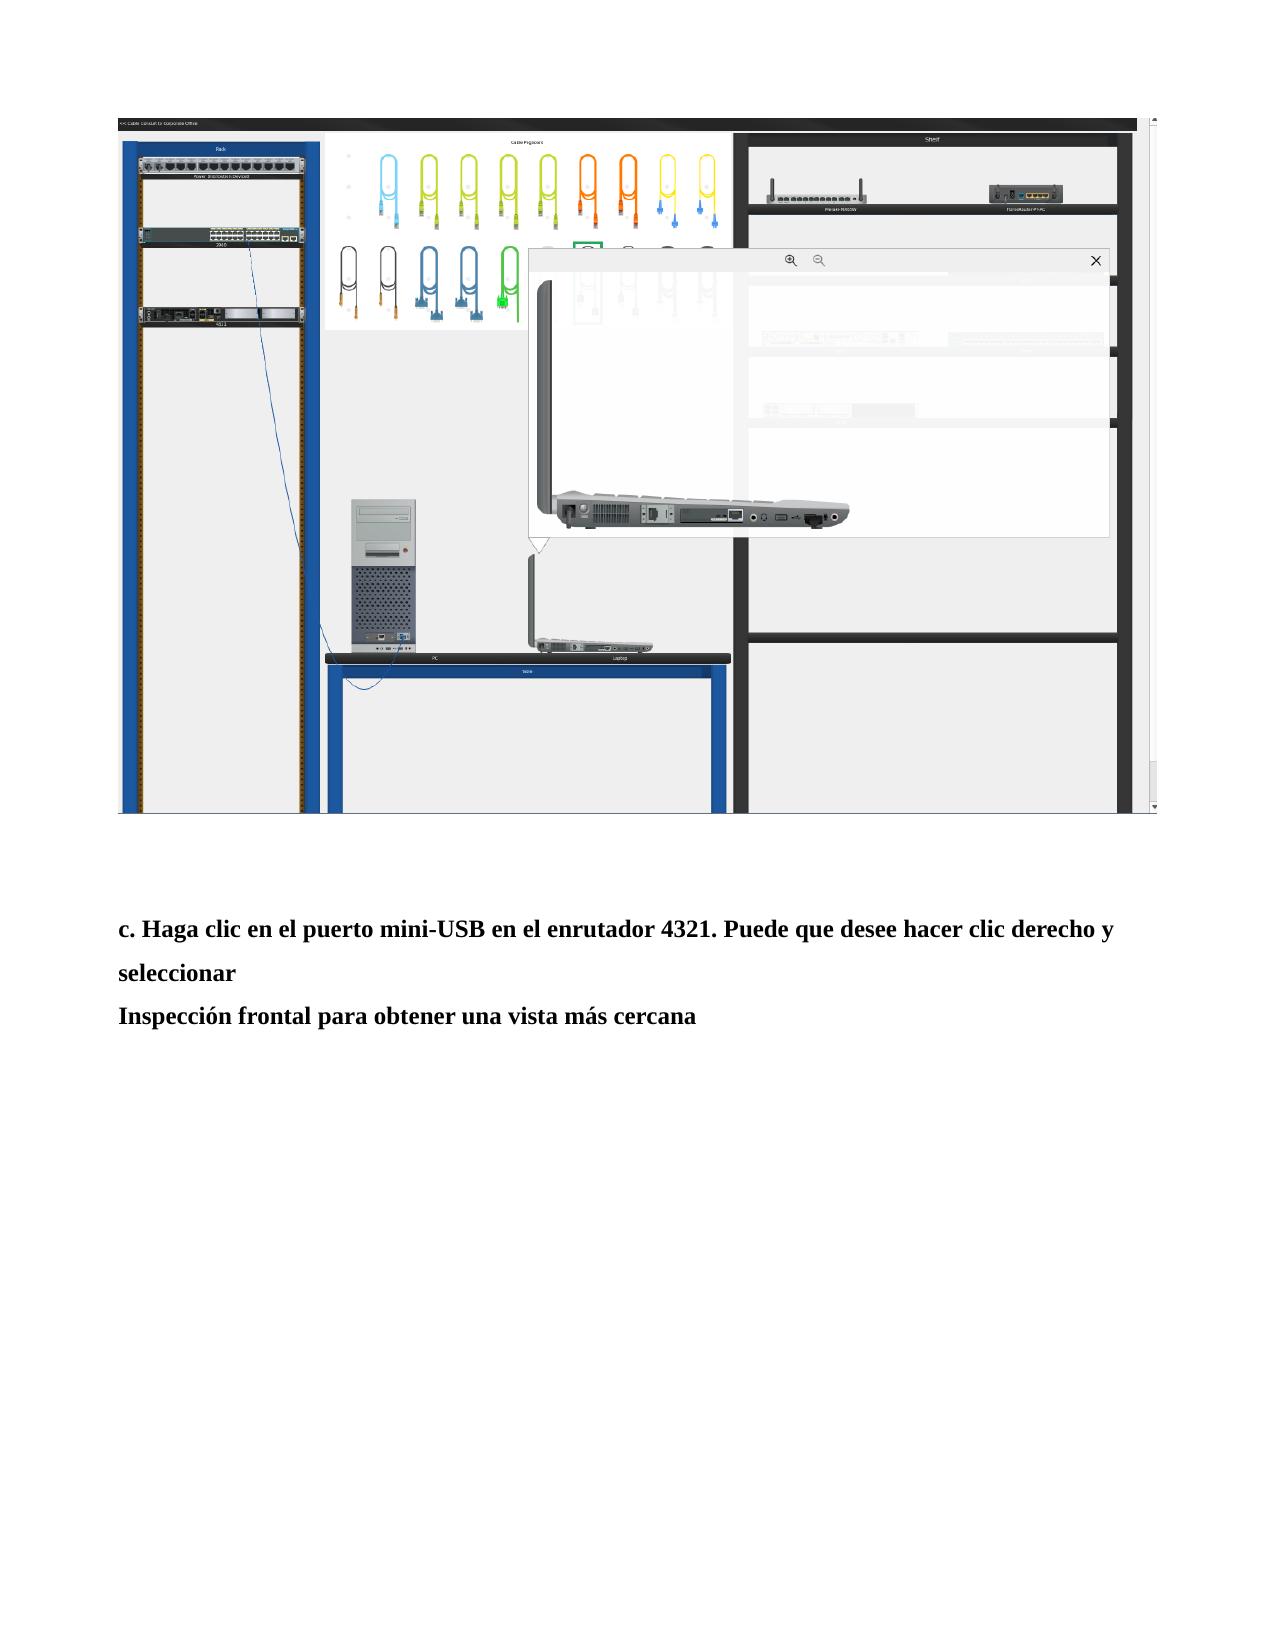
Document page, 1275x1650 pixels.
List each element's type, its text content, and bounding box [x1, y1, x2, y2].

picture [118, 118, 1157, 814]
text c. Haga clic en el puerto mini-USB en el enrutador 4321. Puede que desee hacer clic derecho y seleccionar [118, 914, 1157, 986]
text Inspección frontal para obtener una vista más cercana [118, 1001, 1157, 1029]
